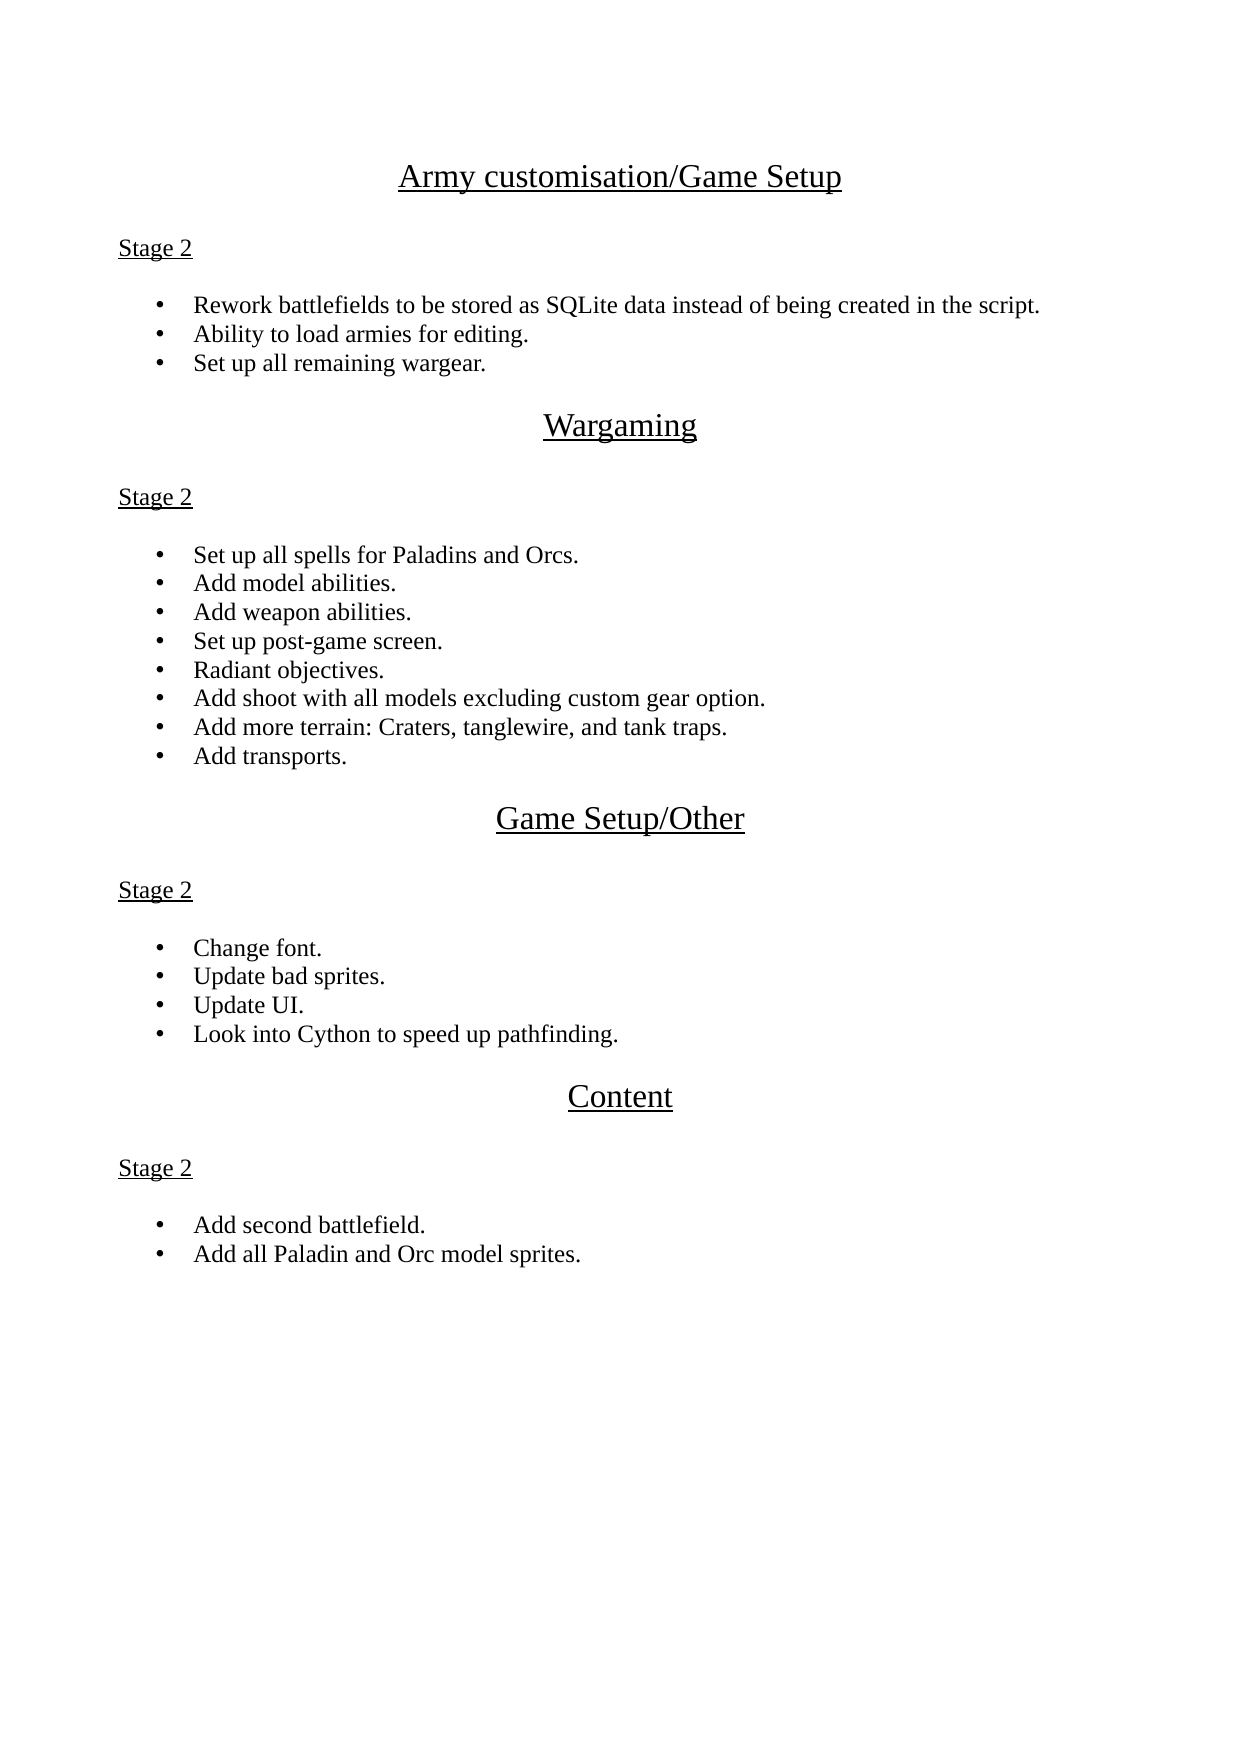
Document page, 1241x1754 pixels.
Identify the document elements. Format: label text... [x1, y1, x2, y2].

list Look into Cython to speed up pathfinding. [156, 1019, 1122, 1048]
list Add weapon abilities. [156, 597, 1122, 626]
list Set up all spells for Paladins and Orcs. [156, 540, 1122, 568]
list Ability to load armies for editing. [156, 319, 1122, 348]
list Add transports. [156, 741, 1122, 770]
list Rework battlefields to be stored as SQLite data instead of being created in the script. [156, 291, 1122, 319]
text Stage 2 [118, 233, 1122, 262]
list Add shoot with all models excluding custom gear option. [156, 683, 1122, 712]
list Add second battlefield. [156, 1211, 1122, 1239]
text Content [118, 1076, 1122, 1115]
list Set up post-game screen. [156, 626, 1122, 655]
text Stage 2 [118, 875, 1122, 904]
list Add all Paladin and Orc model sprites. [156, 1239, 1122, 1268]
list Add model abilities. [156, 568, 1122, 597]
text Stage 2 [118, 482, 1122, 511]
list Update UI. [156, 990, 1122, 1019]
text Army customisation/Game Setup [118, 156, 1122, 195]
list Add more terrain: Craters, tanglewire, and tank traps. [156, 712, 1122, 741]
text Stage 2 [118, 1153, 1122, 1182]
text Wargaming [118, 406, 1122, 444]
list Radiant objectives. [156, 655, 1122, 683]
list Set up all remaining wargear. [156, 348, 1122, 377]
text Game Setup/Other [118, 798, 1122, 837]
list Update bad sprites. [156, 961, 1122, 990]
list Change font. [156, 933, 1122, 961]
